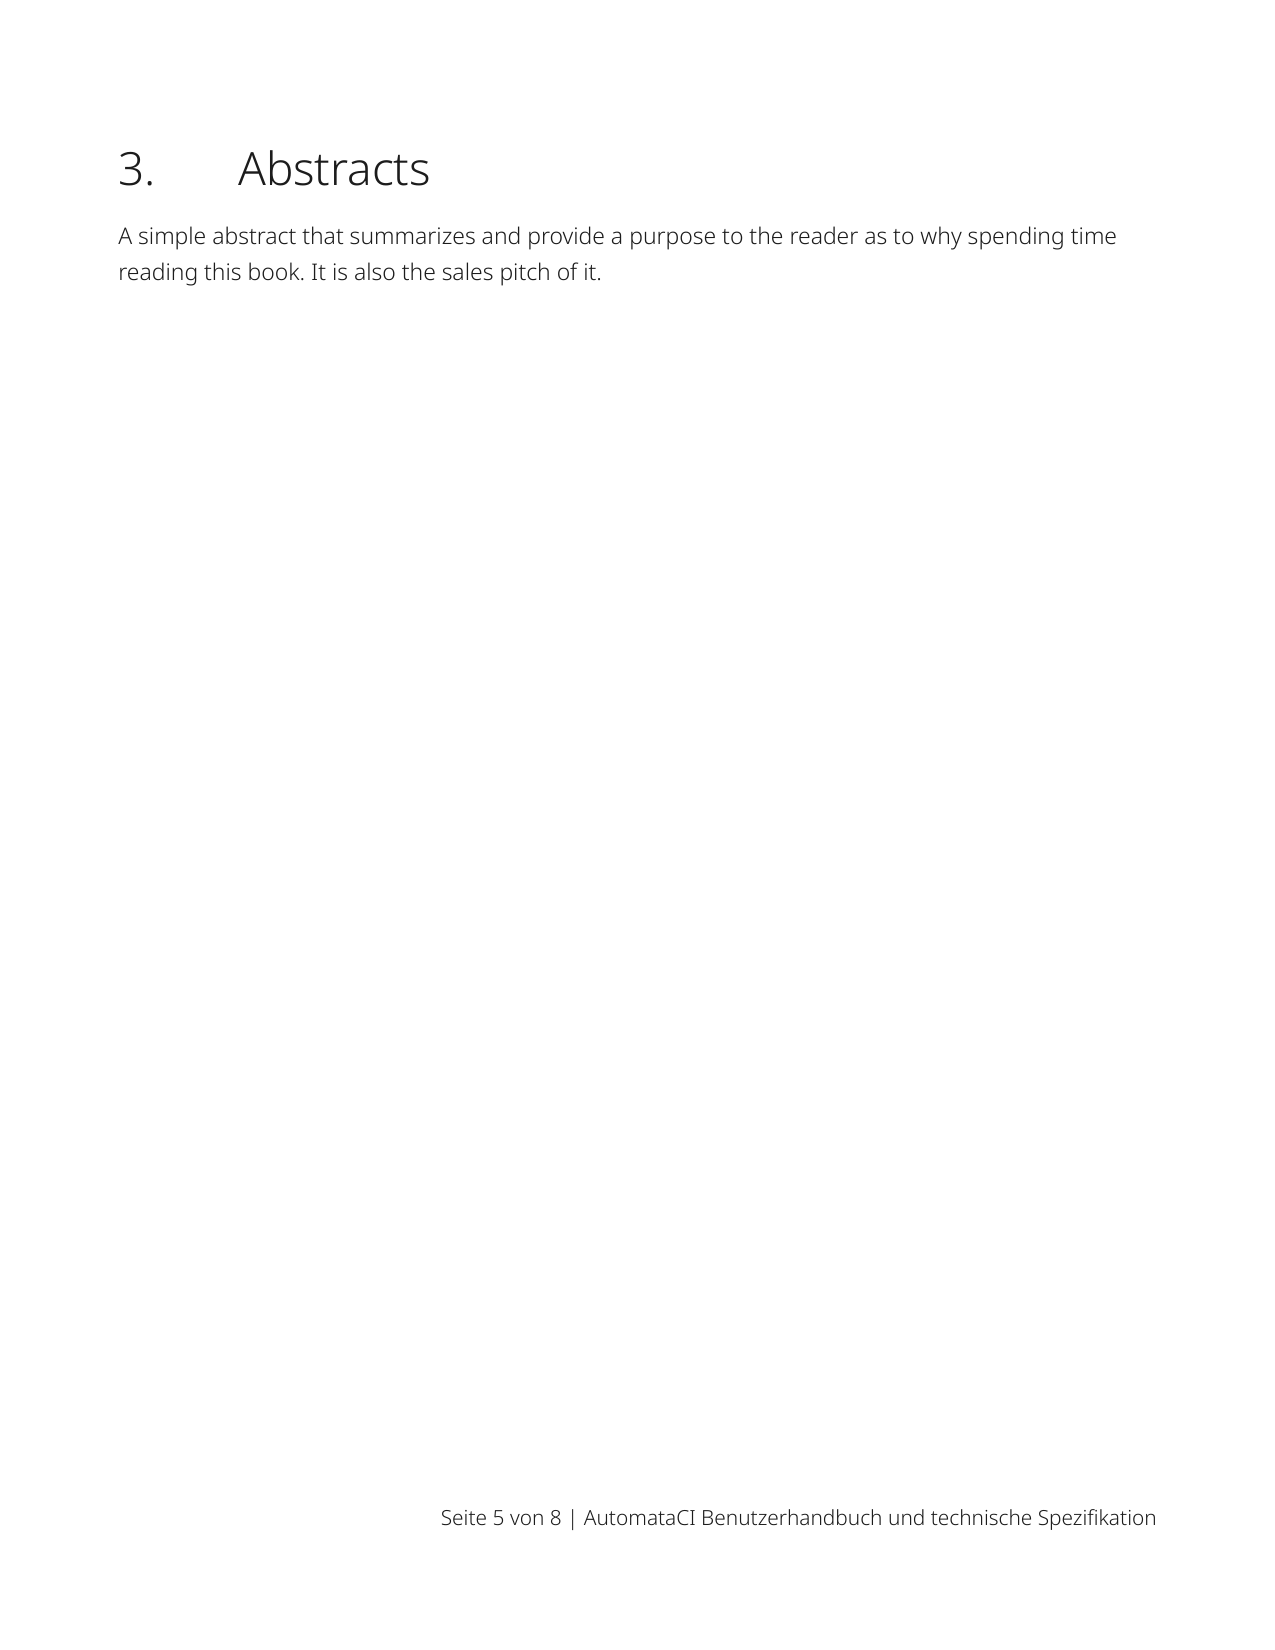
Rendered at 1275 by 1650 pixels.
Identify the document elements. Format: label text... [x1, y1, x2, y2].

text A simple abstract that summarizes and provide a purpose to the reader as to why spending time reading this book. It is also the sales pitch of it. [118, 220, 1157, 287]
subtitle Abstracts [118, 136, 1157, 198]
